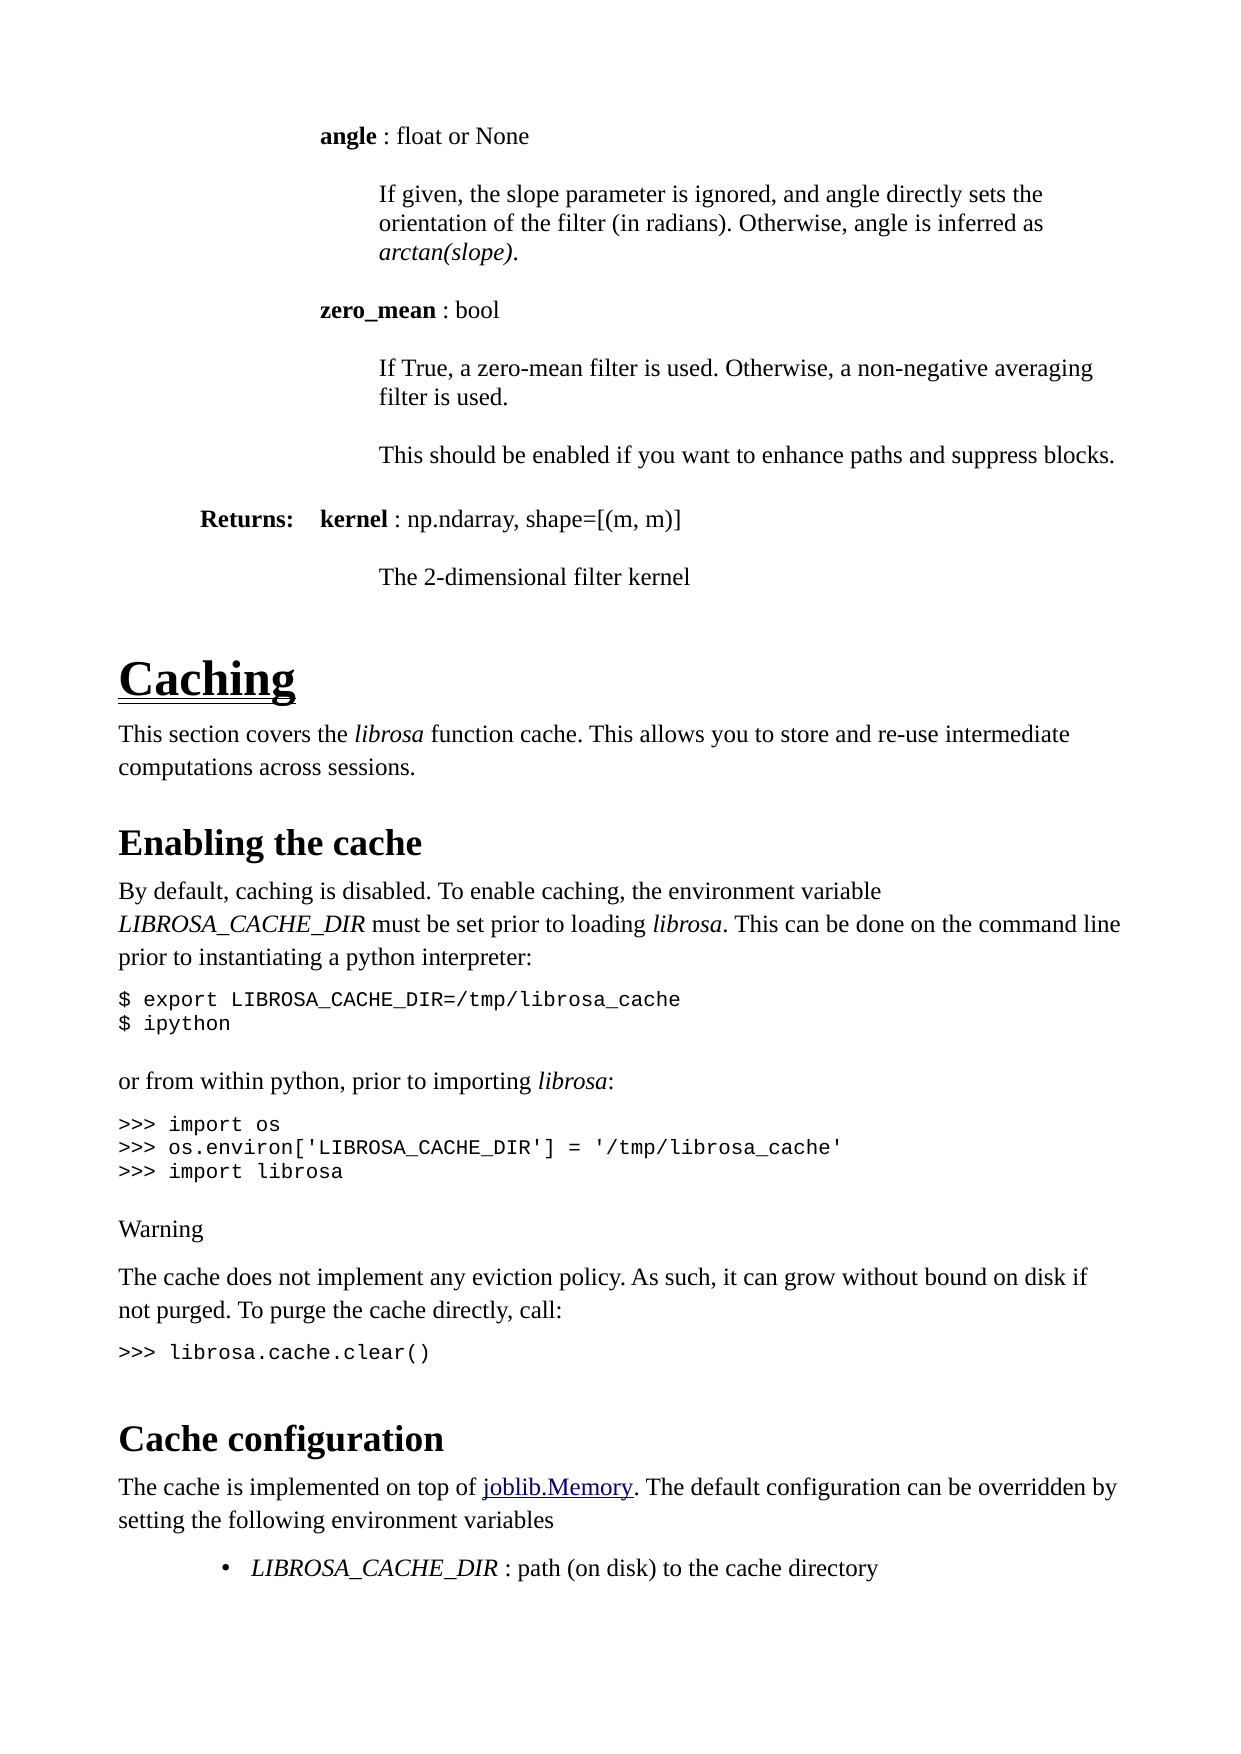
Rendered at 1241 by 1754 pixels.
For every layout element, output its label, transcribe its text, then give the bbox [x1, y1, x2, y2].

table_header [177, 118, 317, 501]
text >>> os.environ['LIBROSA_CACHE_DIR'] = '/tmp/librosa_cache' [118, 1137, 1122, 1161]
subtitle Caching [118, 649, 1122, 706]
text $ export LIBROSA_CACHE_DIR=/tmp/librosa_cache [118, 989, 1122, 1013]
subtitle Enabling the cache [118, 820, 1122, 863]
text The cache does not implement any eviction policy. As such, it can grow without bound on disk if not purged. To purge the cache directly, call: [118, 1262, 1122, 1323]
table_header angle : float or None If given, the slope parameter is ignored, and angle directly sets the orientation of the filter (in radians). Otherwise, angle is inferred as arctan(slope). zero_mean : bool If True, a zero-mean filter is used. Otherwise, a non-negative averaging filter is used. This should be enabled if you want to enhance paths and suppress blocks. [317, 118, 1122, 501]
list LIBROSA_CACHE_DIR : path (on disk) to the cache directory [221, 1553, 1063, 1581]
text This section covers the librosa function cache. This allows you to store and re-use intermediate computations across sessions. [118, 719, 1122, 780]
table_cell kernel : np.ndarray, shape=[(m, m)] The 2-dimensional filter kernel [317, 501, 1122, 624]
text >>> import os [118, 1114, 1122, 1137]
subtitle Cache configuration [118, 1416, 1122, 1459]
text The cache is implemented on top of joblib.Memory. The default configuration can be overridden by setting the following environment variables [118, 1472, 1122, 1534]
text >>> librosa.cache.clear() [118, 1342, 1122, 1366]
text $ ipython [118, 1013, 1122, 1037]
text or from within python, prior to importing librosa: [118, 1066, 1122, 1095]
text >>> import librosa [118, 1161, 1122, 1185]
text Warning [118, 1214, 1122, 1243]
table_cell Returns: [177, 501, 317, 624]
text By default, caching is disabled. To enable caching, the environment variable LIBROSA_CACHE_DIR must be set prior to loading librosa. This can be done on the command line prior to instantiating a python interpreter: [118, 876, 1122, 971]
